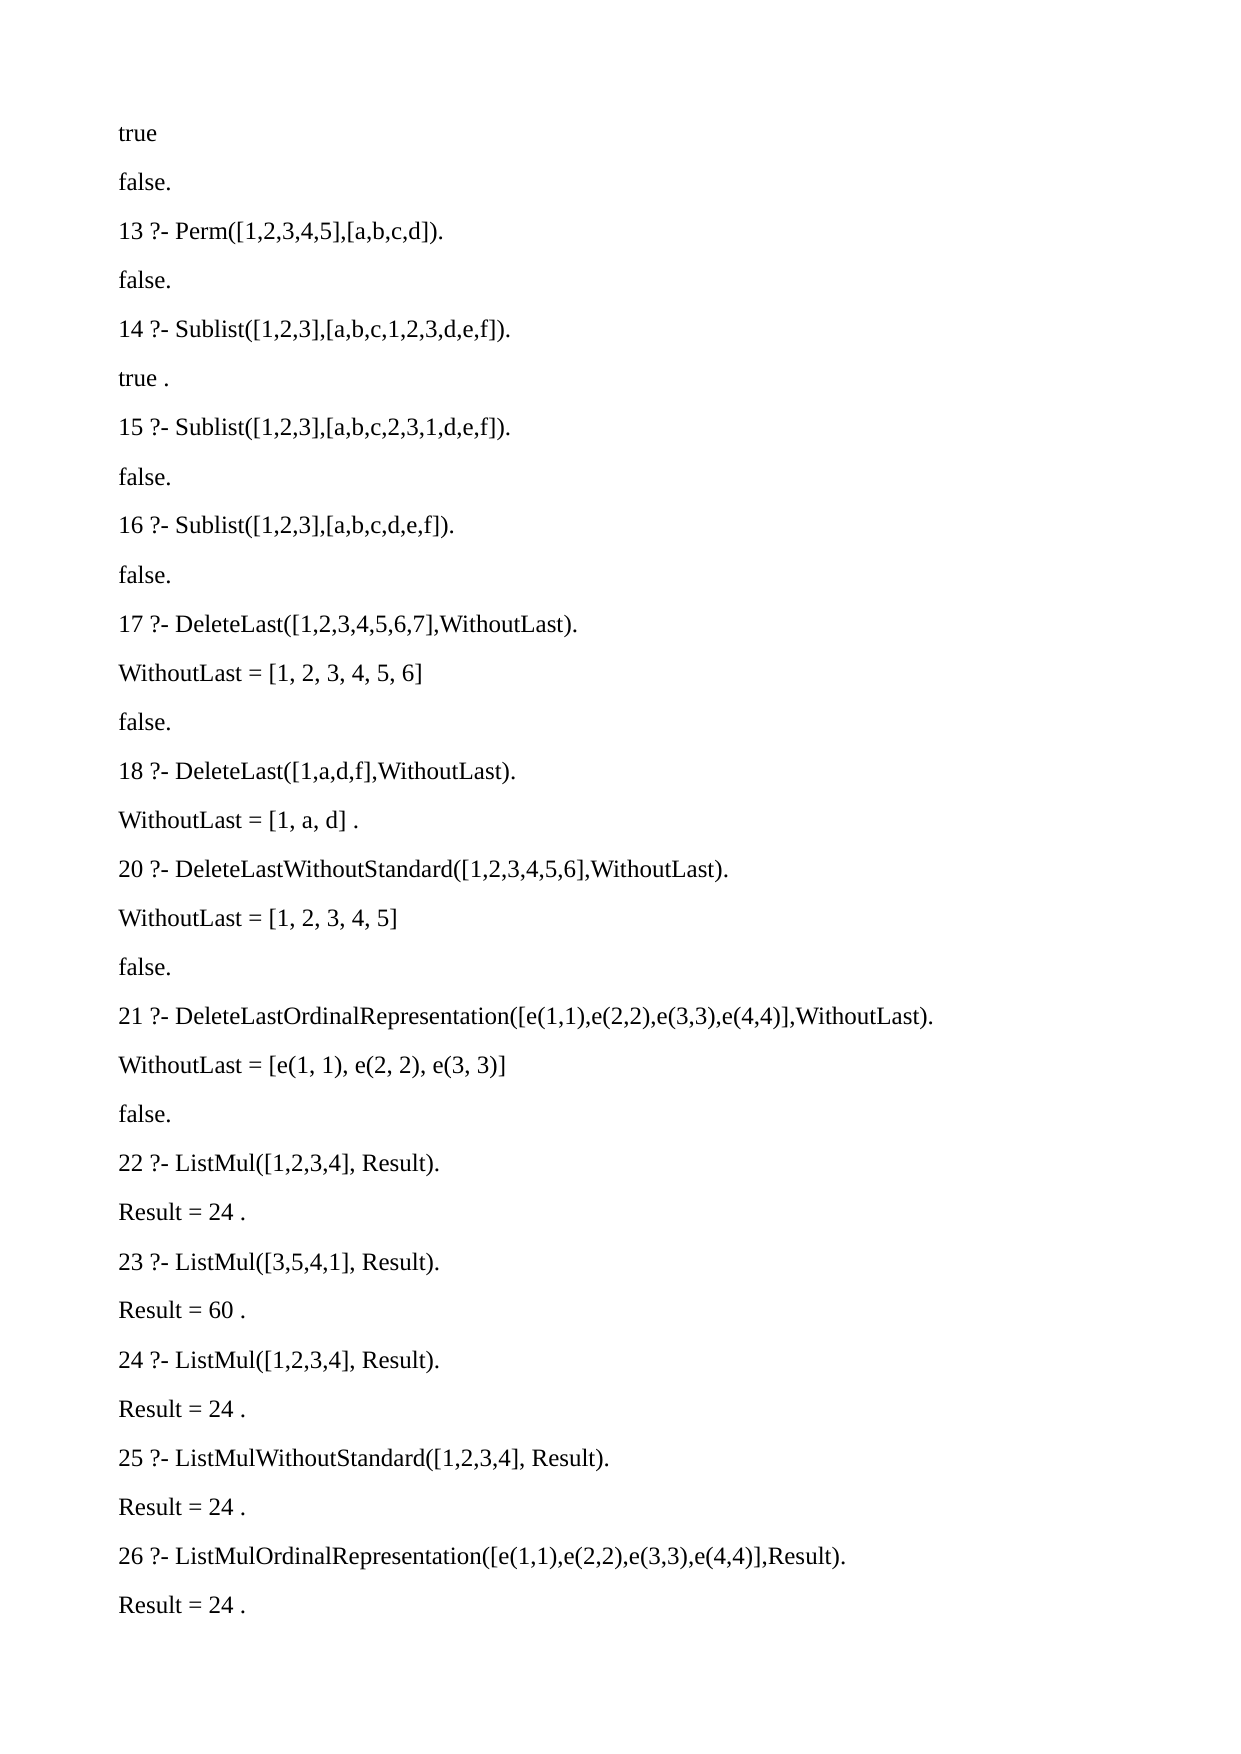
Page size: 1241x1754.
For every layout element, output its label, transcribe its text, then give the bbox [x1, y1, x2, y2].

text 16 ?- Sublist([1,2,3],[a,b,c,d,e,f]). [118, 511, 1122, 539]
text 14 ?- Sublist([1,2,3],[a,b,c,1,2,3,d,e,f]). [118, 314, 1122, 343]
text Result = 24 . [118, 1394, 1122, 1422]
text false. [118, 265, 1122, 294]
text 26 ?- ListMulOrdinalRepresentation([e(1,1),e(2,2),e(3,3),e(4,4)],Result). [118, 1541, 1122, 1570]
text false. [118, 1099, 1122, 1128]
text Result = 24 . [118, 1197, 1122, 1226]
text WithoutLast = [1, 2, 3, 4, 5, 6] [118, 658, 1122, 687]
text WithoutLast = [1, a, d] . [118, 805, 1122, 834]
text 23 ?- ListMul([3,5,4,1], Result). [118, 1247, 1122, 1275]
text true [118, 118, 1122, 147]
text true . [118, 363, 1122, 392]
text false. [118, 952, 1122, 981]
text false. [118, 707, 1122, 736]
text WithoutLast = [1, 2, 3, 4, 5] [118, 903, 1122, 932]
text 13 ?- Perm([1,2,3,4,5],[a,b,c,d]). [118, 216, 1122, 245]
text 18 ?- DeleteLast([1,a,d,f],WithoutLast). [118, 756, 1122, 785]
text Result = 24 . [118, 1590, 1122, 1619]
text 20 ?- DeleteLastWithoutStandard([1,2,3,4,5,6],WithoutLast). [118, 854, 1122, 883]
text Result = 60 . [118, 1296, 1122, 1324]
text 22 ?- ListMul([1,2,3,4], Result). [118, 1148, 1122, 1177]
text Result = 24 . [118, 1492, 1122, 1521]
text 15 ?- Sublist([1,2,3],[a,b,c,2,3,1,d,e,f]). [118, 412, 1122, 441]
text 21 ?- DeleteLastOrdinalRepresentation([e(1,1),e(2,2),e(3,3),e(4,4)],WithoutLast). [118, 1001, 1122, 1030]
text 17 ?- DeleteLast([1,2,3,4,5,6,7],WithoutLast). [118, 609, 1122, 637]
text false. [118, 560, 1122, 588]
text 25 ?- ListMulWithoutStandard([1,2,3,4], Result). [118, 1443, 1122, 1472]
text false. [118, 167, 1122, 196]
text WithoutLast = [e(1, 1), e(2, 2), e(3, 3)] [118, 1050, 1122, 1079]
text false. [118, 462, 1122, 490]
text 24 ?- ListMul([1,2,3,4], Result). [118, 1345, 1122, 1373]
